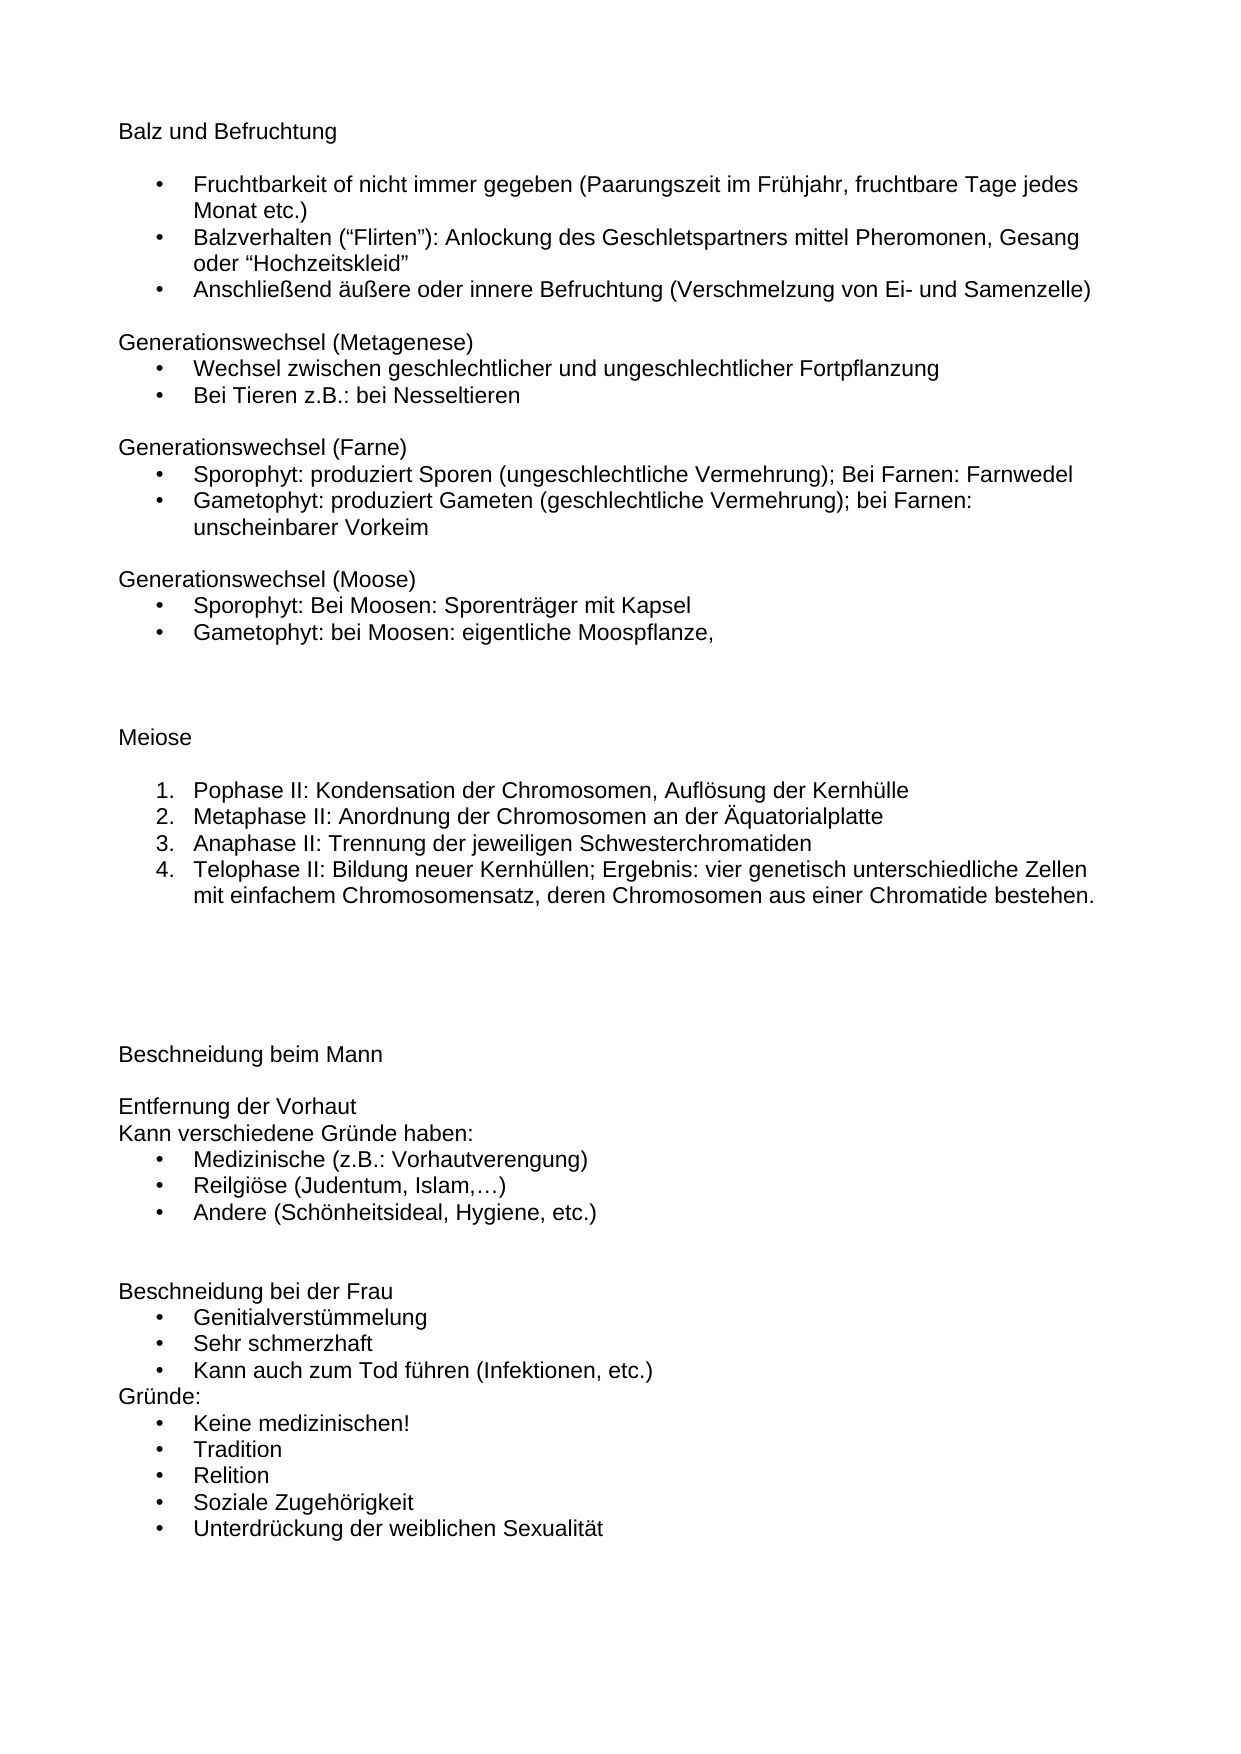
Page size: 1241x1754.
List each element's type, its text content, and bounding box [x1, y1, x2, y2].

list Balz und Befruchtung [118, 118, 1122, 144]
list Balzverhalten (“Flirten”): Anlockung des Geschletspartners mittel Pheromonen, Gesang oder “Hochzeitskleid” [156, 223, 1122, 276]
list Meiose [118, 724, 1122, 751]
list Bei Tieren z.B.: bei Nesseltieren [156, 382, 1122, 408]
list Generationswechsel (Farne) [118, 434, 1122, 461]
list Telophase II: Bildung neuer Kernhüllen; Ergebnis: vier genetisch unterschiedliche Zellen mit einfachem Chromosomensatz, deren Chromosomen aus einer Chromatide bestehen. [156, 856, 1122, 909]
list Generationswechsel (Moose) [118, 566, 1122, 592]
list Sehr schmerzhaft [156, 1330, 1122, 1357]
list Gametophyt: bei Moosen: eigentliche Moospflanze, [156, 619, 1122, 645]
list Beschneidung beim Mann [118, 1041, 1122, 1067]
list Relition [156, 1462, 1122, 1488]
list Generationswechsel (Metagenese) [118, 329, 1122, 355]
list Kann auch zum Tod führen (Infektionen, etc.) [156, 1357, 1122, 1383]
list Beschneidung bei der Frau [118, 1278, 1122, 1304]
list Entfernung der Vorhaut [118, 1093, 1122, 1119]
list Sporophyt: Bei Moosen: Sporenträger mit Kapsel [156, 592, 1122, 619]
list Medizinische (z.B.: Vorhautverengung) [156, 1146, 1122, 1172]
list Gametophyt: produziert Gameten (geschlechtliche Vermehrung); bei Farnen: unscheinbarer Vorkeim [156, 487, 1122, 540]
list Anschließend äußere oder innere Befruchtung (Verschmelzung von Ei- und Samenzelle) [156, 276, 1122, 303]
list Tradition [156, 1436, 1122, 1462]
list Kann verschiedene Gründe haben: [118, 1119, 1122, 1146]
list Anaphase II: Trennung der jeweiligen Schwesterchromatiden [156, 830, 1122, 856]
list Pophase II: Kondensation der Chromosomen, Auflösung der Kernhülle [156, 777, 1122, 803]
list Wechsel zwischen geschlechtlicher und ungeschlechtlicher Fortpflanzung [156, 355, 1122, 382]
list Unterdrückung der weiblichen Sexualität [156, 1515, 1122, 1541]
list Soziale Zugehörigkeit [156, 1488, 1122, 1515]
list Genitialverstümmelung [156, 1304, 1122, 1330]
list Metaphase II: Anordnung der Chromosomen an der Äquatorialplatte [156, 803, 1122, 830]
list Andere (Schönheitsideal, Hygiene, etc.) [156, 1199, 1122, 1225]
list Keine medizinischen! [156, 1409, 1122, 1436]
list Fruchtbarkeit of nicht immer gegeben (Paarungszeit im Frühjahr, fruchtbare Tage jedes Monat etc.) [156, 171, 1122, 223]
list Sporophyt: produziert Sporen (ungeschlechtliche Vermehrung); Bei Farnen: Farnwedel [156, 461, 1122, 487]
list Gründe: [118, 1383, 1122, 1409]
list Reilgiöse (Judentum, Islam,…) [156, 1172, 1122, 1199]
